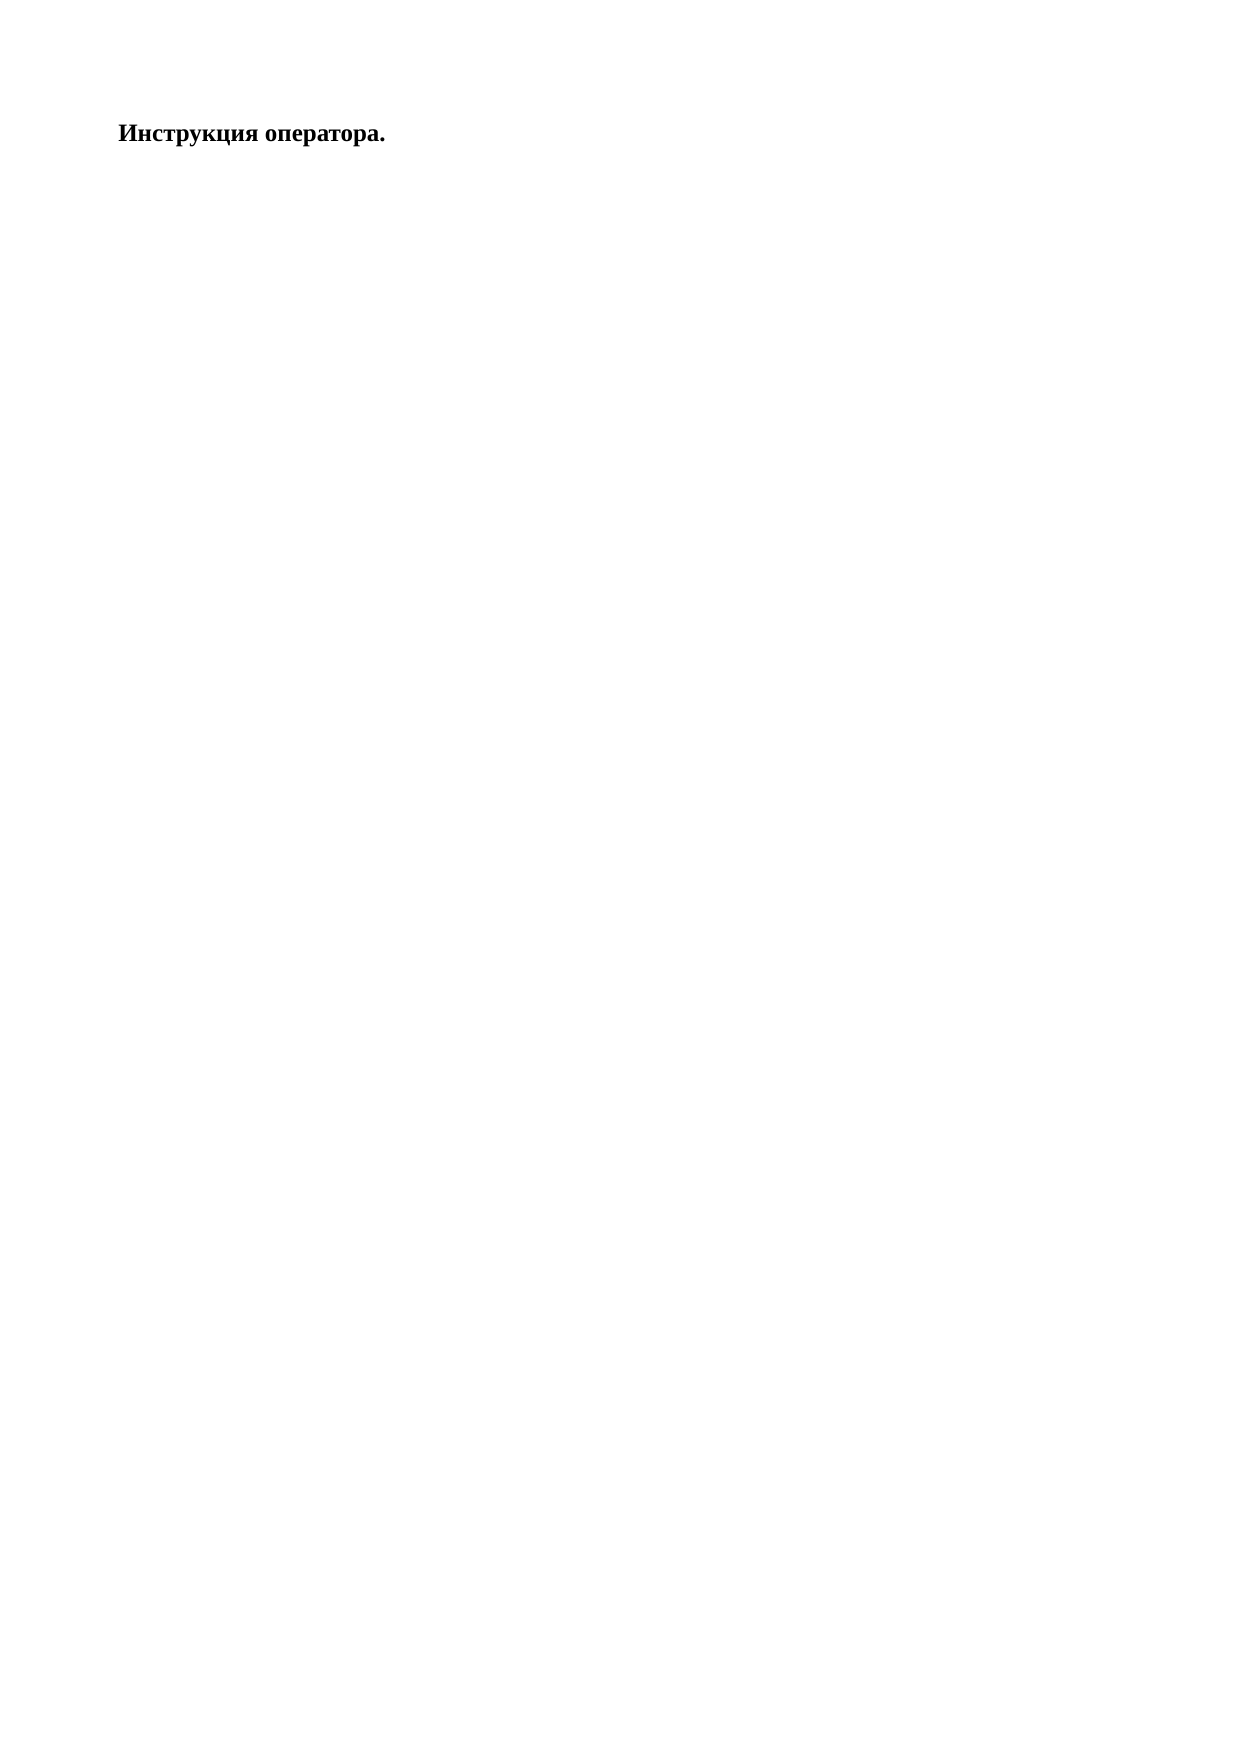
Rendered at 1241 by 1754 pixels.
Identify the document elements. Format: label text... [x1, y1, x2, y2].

text Инструкция оператора. [118, 118, 1122, 147]
